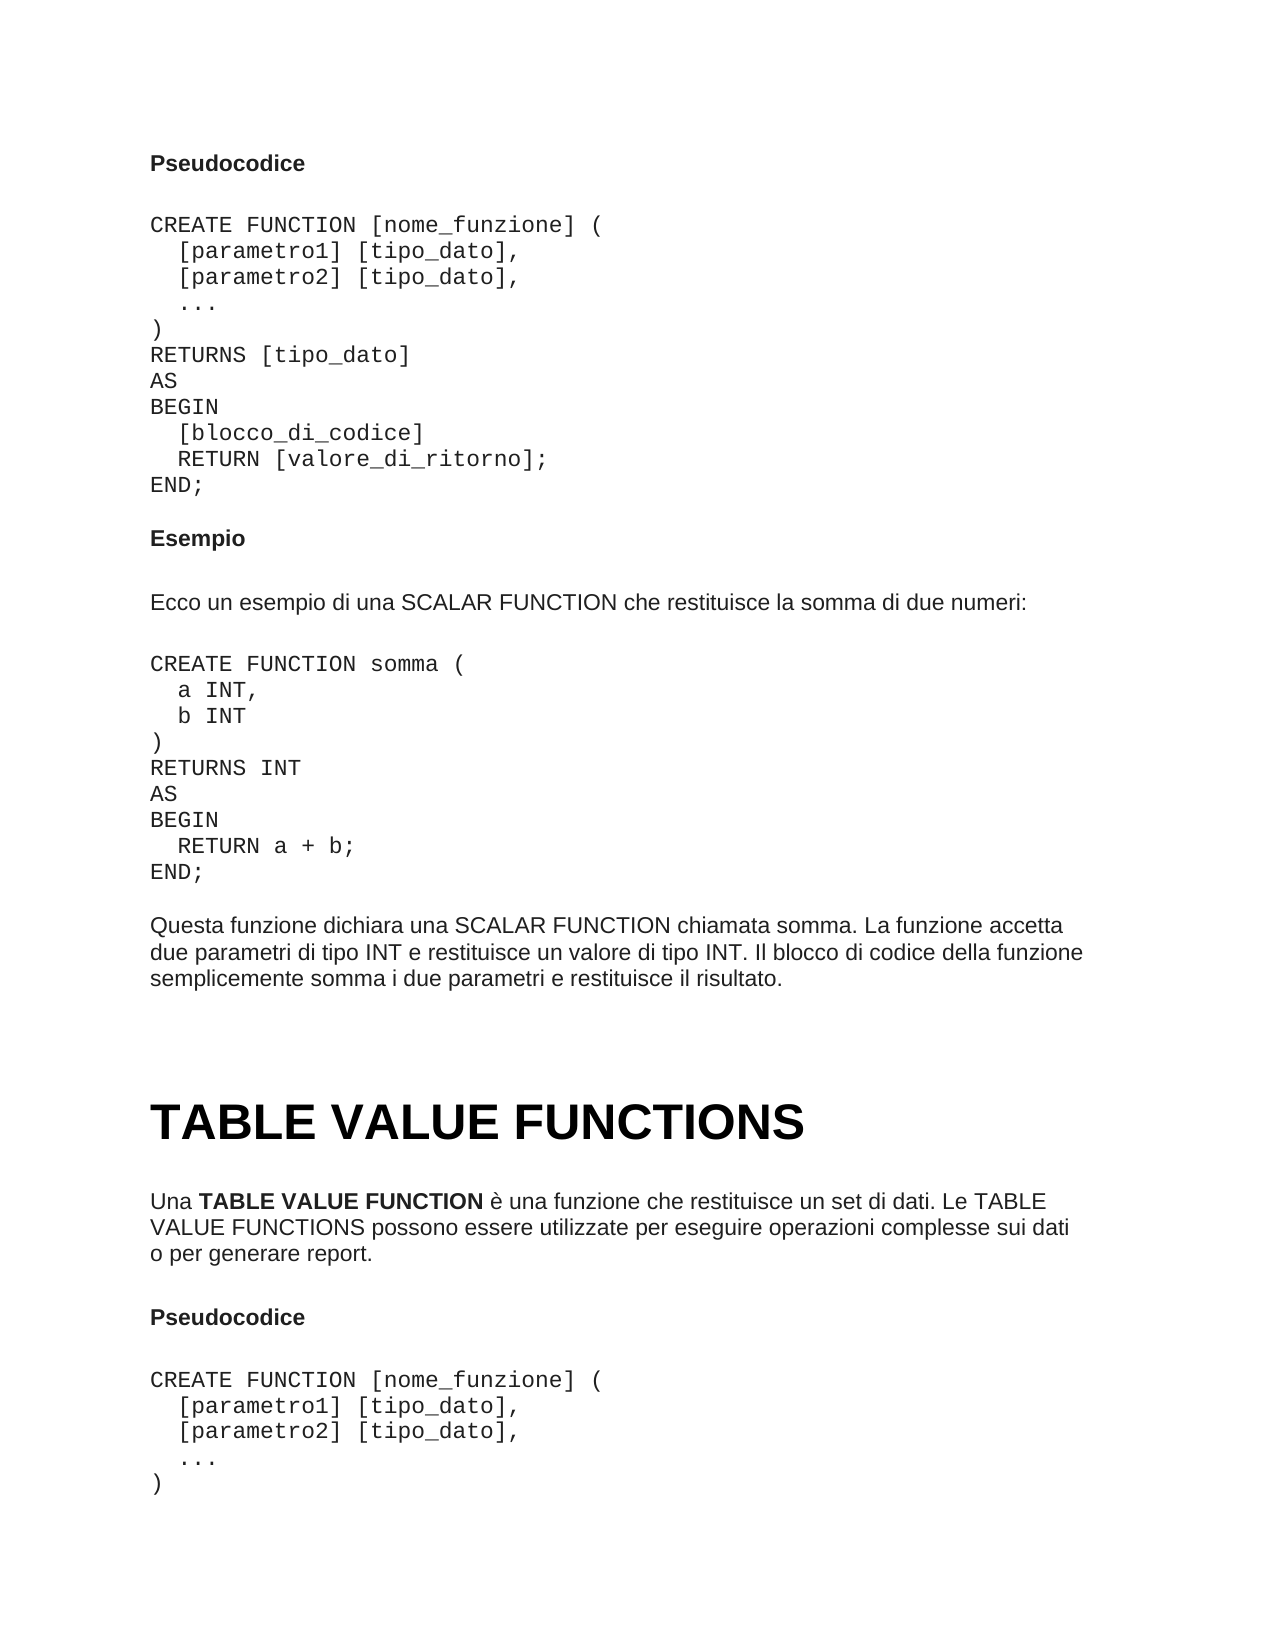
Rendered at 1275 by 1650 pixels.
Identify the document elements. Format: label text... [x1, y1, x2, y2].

text Pseudocodice [150, 1304, 1087, 1331]
subtitle TABLE VALUE FUNCTIONS [150, 1093, 1087, 1150]
text Una TABLE VALUE FUNCTION è una funzione che restituisce un set di dati. Le TABLE VALUE FUNCTIONS possono essere utilizzate per eseguire operazioni complesse sui dati o per generare report. [150, 1188, 1087, 1267]
text Esempio [150, 525, 1087, 551]
text Ecco un esempio di una SCALAR FUNCTION che restituisce la somma di due numeri: [150, 589, 1087, 615]
text CREATE FUNCTION [nome_funzione] ( [parametro1] [tipo_dato], [parametro2] [tipo_dato], ... ) RETURNS [tipo_dato] AS BEGIN [blocco_di_codice] RETURN [valore_di_ritorno]; END; [150, 214, 1087, 525]
text Pseudocodice [150, 150, 1087, 176]
text CREATE FUNCTION [nome_funzione] ( [parametro1] [tipo_dato], [parametro2] [tipo_dato], ... ) [150, 1368, 1087, 1498]
text CREATE FUNCTION somma ( a INT, b INT ) RETURNS INT AS BEGIN RETURN a + b; END; [150, 653, 1087, 912]
text Questa funzione dichiara una SCALAR FUNCTION chiamata somma. La funzione accetta due parametri di tipo INT e restituisce un valore di tipo INT. Il blocco di codice della funzione semplicemente somma i due parametri e restituisce il risultato. [150, 912, 1087, 991]
